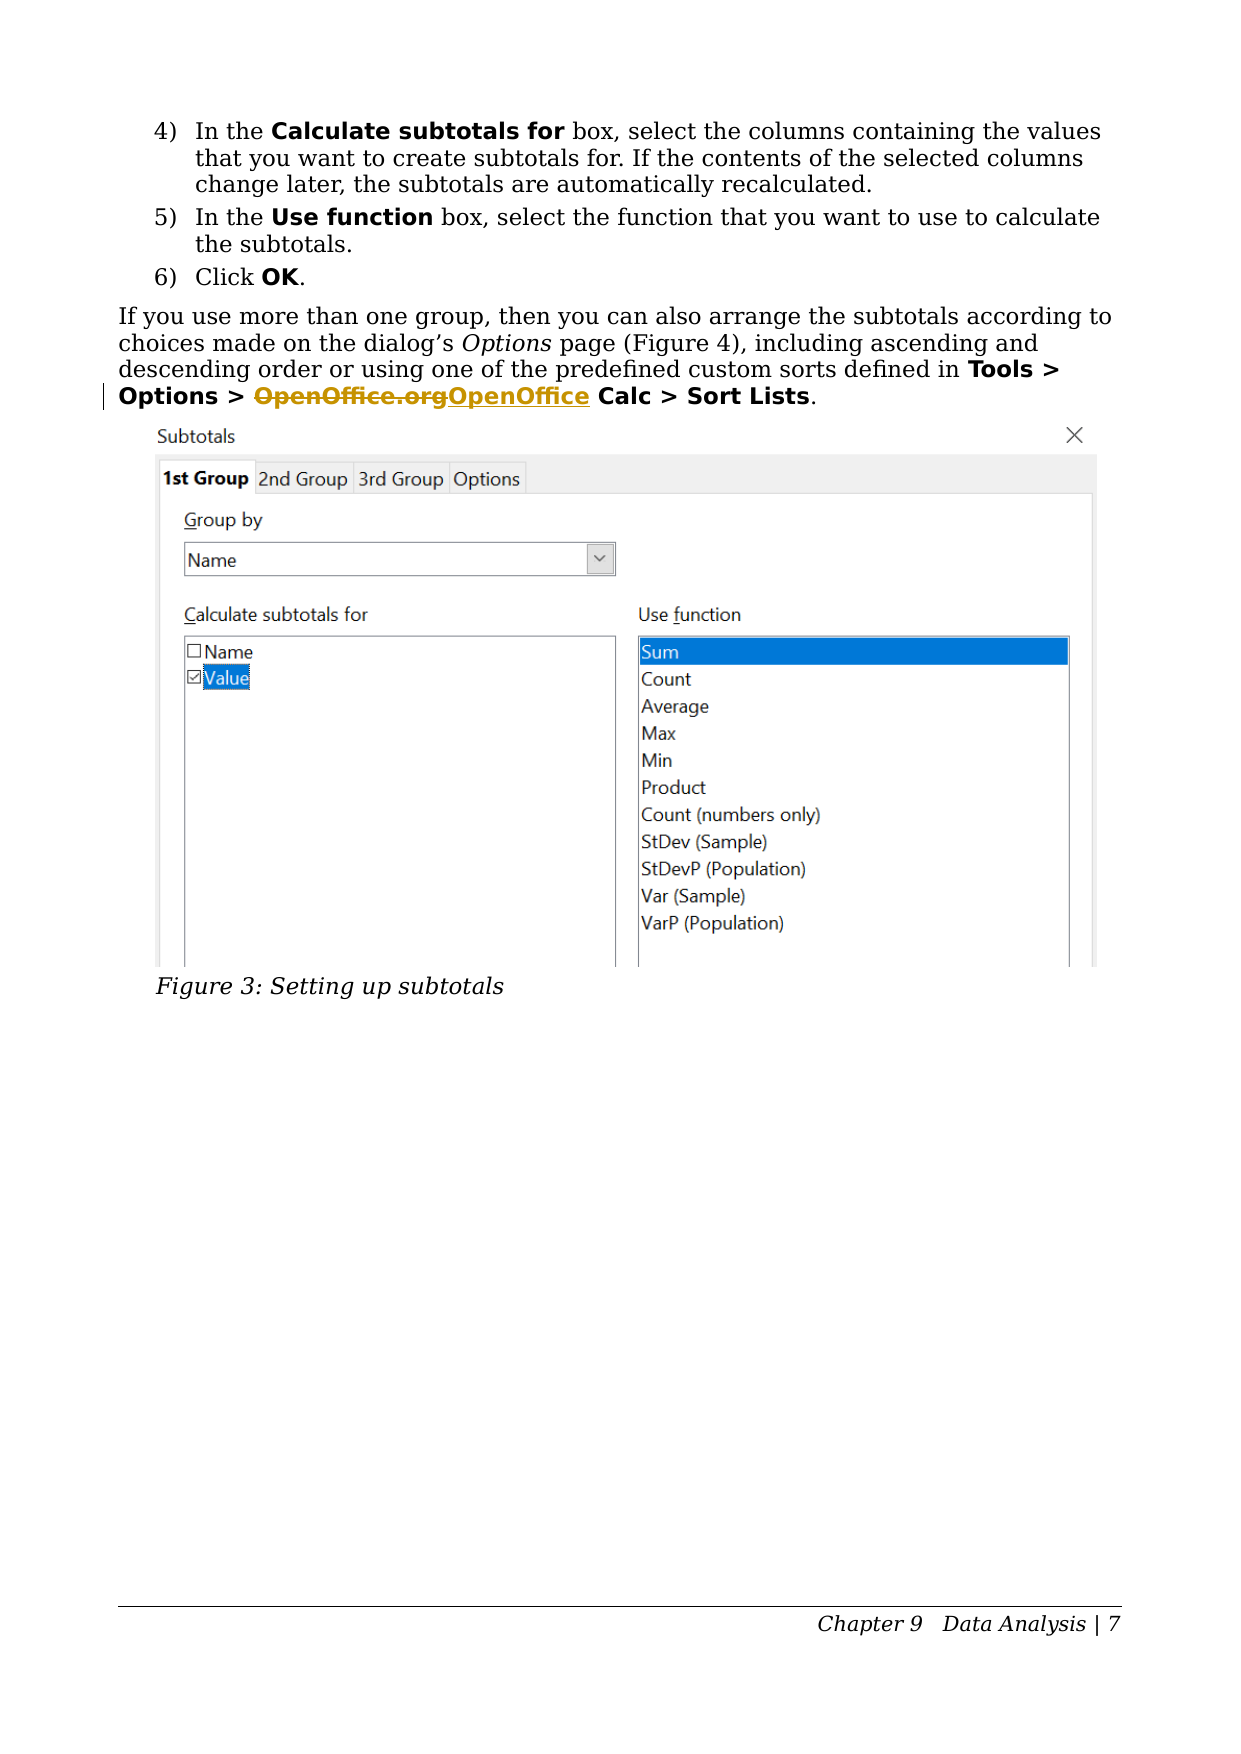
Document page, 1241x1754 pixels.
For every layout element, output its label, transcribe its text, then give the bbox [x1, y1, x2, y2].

list Click OK. [177, 264, 1122, 291]
list In the Use function box, select the function that you want to use to calculate the subtotals. [177, 204, 1122, 258]
text Figure 3: Setting up subtotals [156, 973, 1084, 1000]
text If you use more than one group, then you can also arrange the subtotals according to choices made on the dialog’s Options page (Figure 4), including ascending and descending order or using one of the predefined custom sorts defined in Tools > Options > OpenOffice Calc > Sort Lists. [118, 303, 1122, 410]
picture [155, 422, 1097, 967]
list In the Calculate subtotals for box, select the columns containing the values that you want to create subtotals for. If the contents of the selected columns change later, the subtotals are automatically recalculated. [177, 118, 1122, 198]
